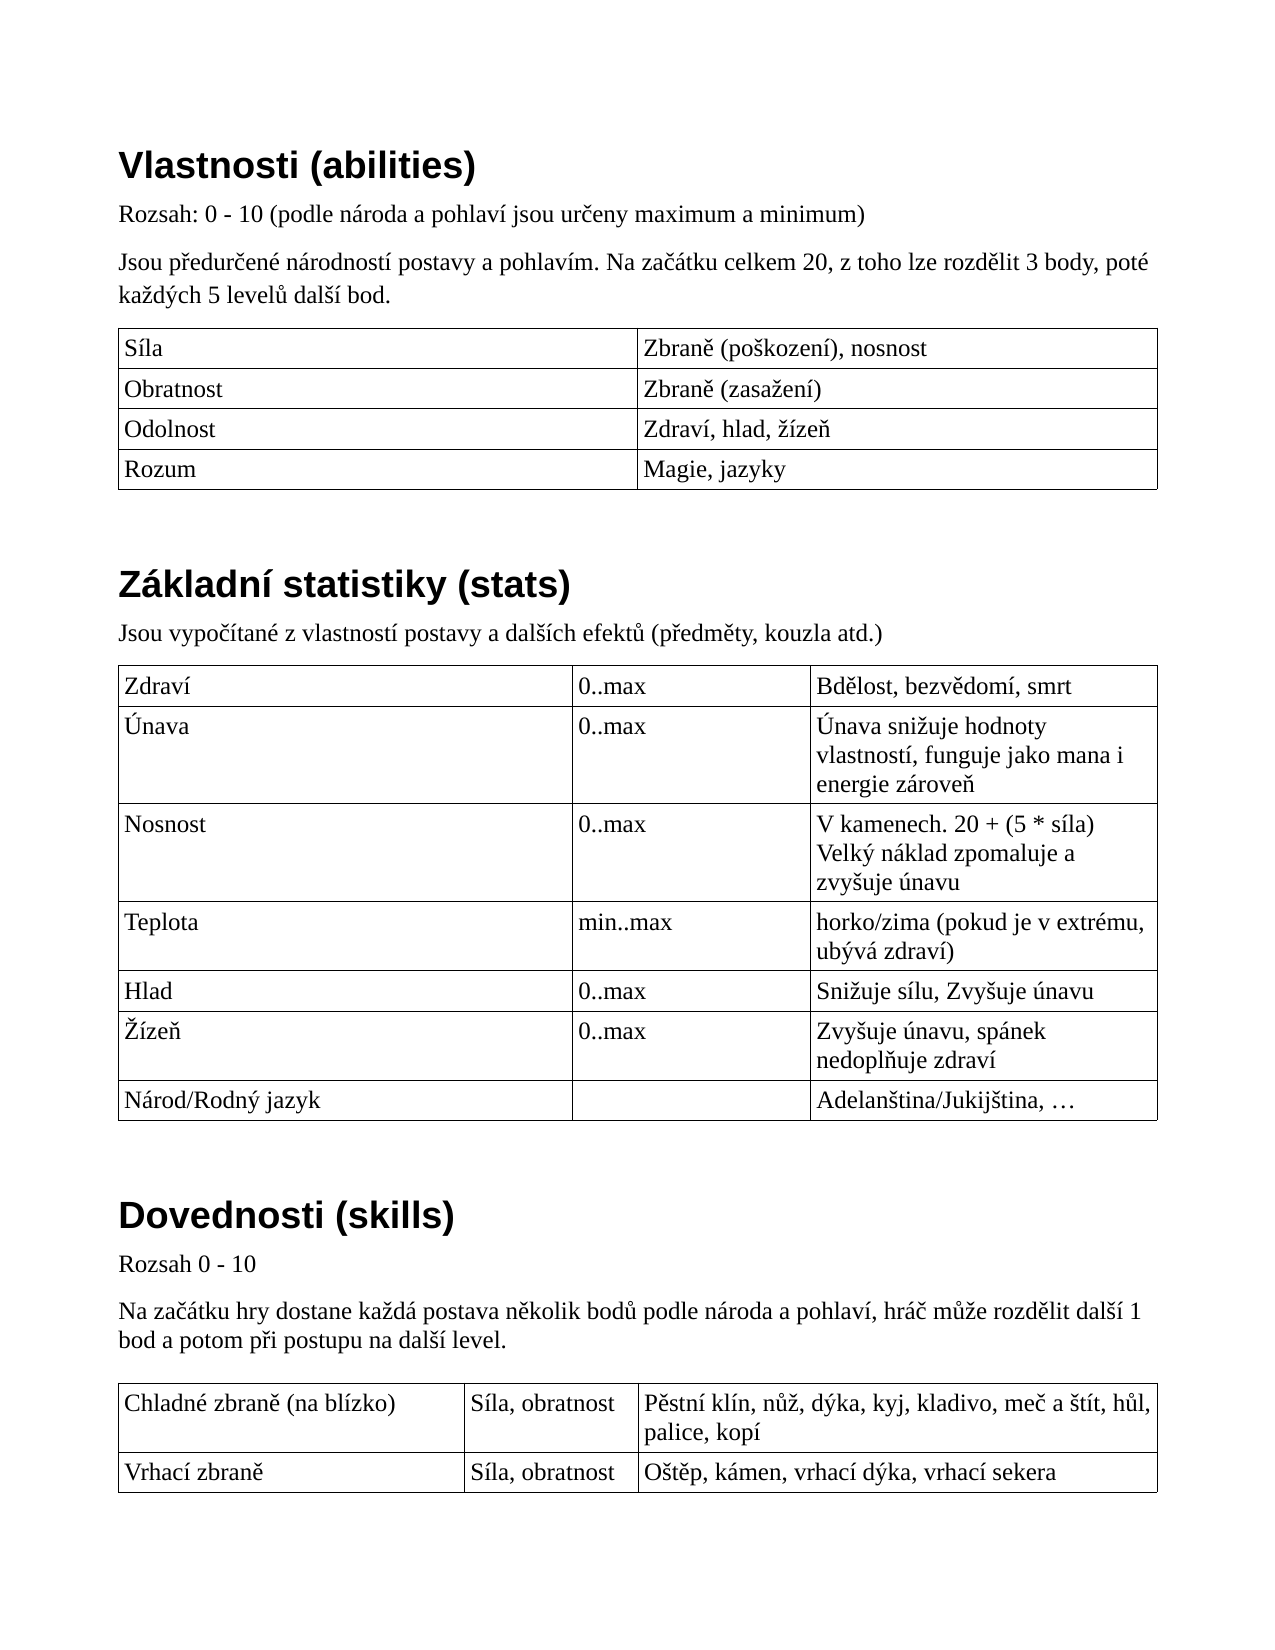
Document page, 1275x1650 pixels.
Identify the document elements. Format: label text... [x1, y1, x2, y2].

subtitle Dovednosti (skills) [118, 1193, 1157, 1236]
table_cell [573, 1081, 810, 1120]
table_cell Adelanština/Jukijština, … [811, 1081, 1157, 1120]
table_cell Únava snižuje hodnoty vlastností, funguje jako mana i energie zároveň [811, 707, 1157, 803]
text Rozsah 0 - 10 [118, 1249, 1157, 1277]
table_cell Nosnost [119, 804, 572, 901]
table_cell 0..max [573, 971, 810, 1011]
table_header 0..max [573, 666, 810, 706]
table_cell Zvyšuje únavu, spánek nedoplňuje zdraví [811, 1012, 1157, 1079]
table_cell Národ/Rodný jazyk [119, 1081, 572, 1120]
table_cell Teplota [119, 902, 572, 970]
table_cell Hlad [119, 971, 572, 1011]
table_cell Zbraně (zasažení) [638, 369, 1157, 408]
text Na začátku hry dostane každá postava několik bodů podle národa a pohlaví, hráč může rozdělit další 1 bod a potom při postupu na další level. [118, 1296, 1157, 1354]
table_header Chladné zbraně (na blízko) [119, 1384, 464, 1452]
table_cell Oštěp, kámen, vrhací dýka, vrhací sekera [639, 1453, 1157, 1492]
subtitle Vlastnosti (abilities) [118, 143, 1157, 187]
table_header Síla [119, 329, 637, 368]
table_cell 0..max [573, 1012, 810, 1079]
table_cell Snižuje sílu, Zvyšuje únavu [811, 971, 1157, 1011]
table_cell horko/zima (pokud je v extrému, ubývá zdraví) [811, 902, 1157, 970]
table_cell 0..max [573, 804, 810, 901]
table_cell Rozum [119, 450, 637, 489]
table_cell V kamenech. 20 + (5 * síla) Velký náklad zpomaluje a zvyšuje únavu [811, 804, 1157, 901]
table_header Bdělost, bezvědomí, smrt [811, 666, 1157, 706]
table_cell Žízeň [119, 1012, 572, 1079]
table_header Zdraví [119, 666, 572, 706]
table_header Pěstní klín, nůž, dýka, kyj, kladivo, meč a štít, hůl, palice, kopí [639, 1384, 1157, 1452]
table_header Zbraně (poškození), nosnost [638, 329, 1157, 368]
table_cell min..max [573, 902, 810, 970]
text Jsou vypočítané z vlastností postavy a dalších efektů (předměty, kouzla atd.) [118, 618, 1157, 646]
text Jsou předurčené národností postavy a pohlavím. Na začátku celkem 20, z toho lze rozdělit 3 body, poté každých 5 levelů další bod. [118, 247, 1157, 309]
table_cell Magie, jazyky [638, 450, 1157, 489]
table_cell 0..max [573, 707, 810, 803]
table_cell Vrhací zbraně [119, 1453, 464, 1492]
table_cell Zdraví, hlad, žízeň [638, 409, 1157, 448]
text Rozsah: 0 - 10 (podle národa a pohlaví jsou určeny maximum a minimum) [118, 199, 1157, 228]
table_cell Odolnost [119, 409, 637, 448]
table_header Síla, obratnost [465, 1384, 638, 1452]
table_cell Síla, obratnost [465, 1453, 638, 1492]
table_cell Únava [119, 707, 572, 803]
table_cell Obratnost [119, 369, 637, 408]
subtitle Základní statistiky (stats) [118, 561, 1157, 605]
